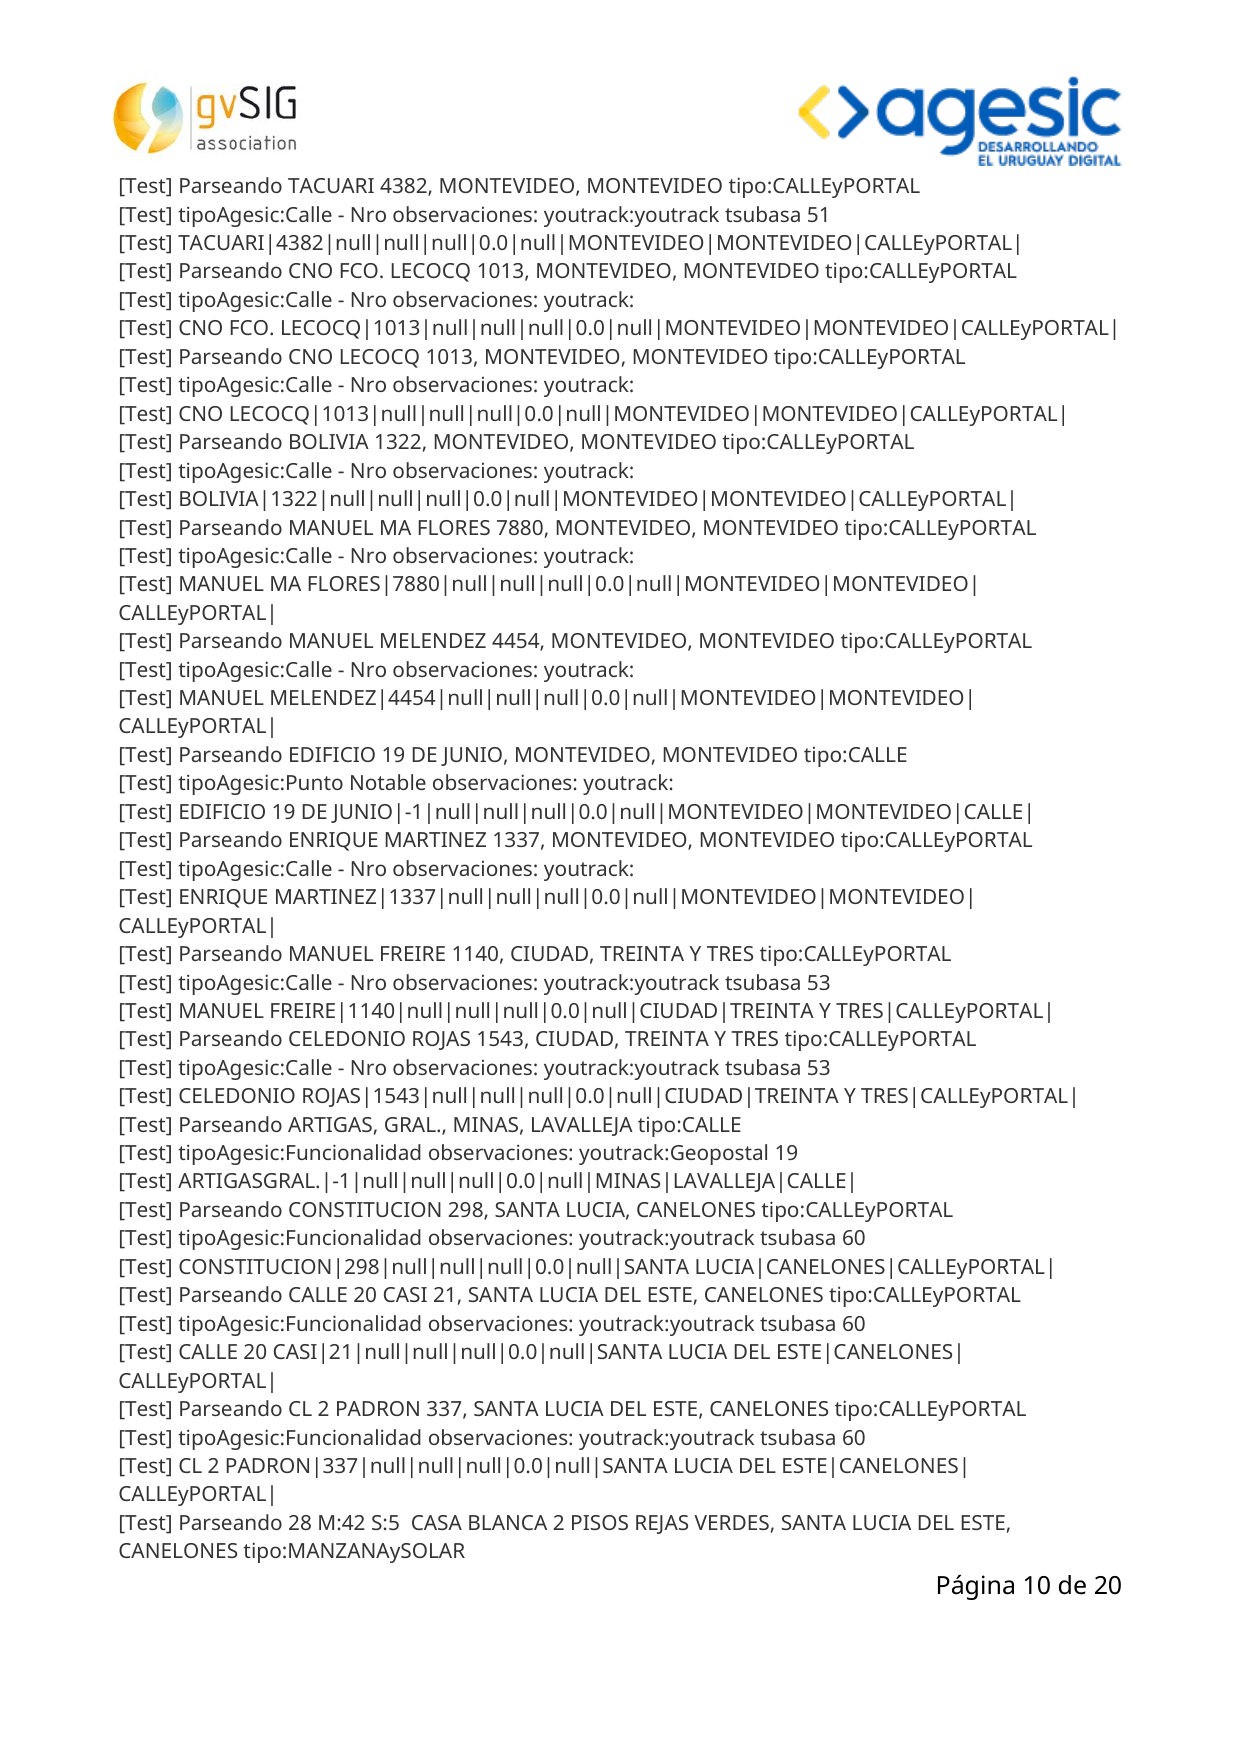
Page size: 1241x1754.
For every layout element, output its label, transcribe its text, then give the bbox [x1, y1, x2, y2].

text [Test] Parseando CONSTITUCION 298, SANTA LUCIA, CANELONES tipo:CALLEyPORTAL [118, 1195, 1122, 1223]
text [Test] CNO FCO. LECOCQ|1013|null|null|null|0.0|null|MONTEVIDEO|MONTEVIDEO|CALLEyPORTAL| [118, 313, 1122, 342]
text [Test] ENRIQUE MARTINEZ|1337|null|null|null|0.0|null|MONTEVIDEO|MONTEVIDEO|CALLEyPORTAL| [118, 882, 1122, 939]
text [Test] BOLIVIA|1322|null|null|null|0.0|null|MONTEVIDEO|MONTEVIDEO|CALLEyPORTAL| [118, 484, 1122, 513]
text [Test] MANUEL FREIRE|1140|null|null|null|0.0|null|CIUDAD|TREINTA Y TRES|CALLEyPORTAL| [118, 996, 1122, 1024]
text [Test] tipoAgesic:Calle - Nro observaciones: youtrack: [118, 655, 1122, 683]
text [Test] CELEDONIO ROJAS|1543|null|null|null|0.0|null|CIUDAD|TREINTA Y TRES|CALLEyPORTAL| [118, 1081, 1122, 1110]
text [Test] TACUARI|4382|null|null|null|0.0|null|MONTEVIDEO|MONTEVIDEO|CALLEyPORTAL| [118, 228, 1122, 257]
text [Test] tipoAgesic:Calle - Nro observaciones: youtrack: [118, 541, 1122, 569]
text [Test] Parseando CNO LECOCQ 1013, MONTEVIDEO, MONTEVIDEO tipo:CALLEyPORTAL [118, 342, 1122, 370]
text [Test] tipoAgesic:Calle - Nro observaciones: youtrack:youtrack tsubasa 53 [118, 1053, 1122, 1081]
text [Test] Parseando MANUEL MA FLORES 7880, MONTEVIDEO, MONTEVIDEO tipo:CALLEyPORTAL [118, 513, 1122, 541]
text [Test] tipoAgesic:Calle - Nro observaciones: youtrack: [118, 370, 1122, 399]
picture [798, 76, 1122, 166]
text [Test] Parseando BOLIVIA 1322, MONTEVIDEO, MONTEVIDEO tipo:CALLEyPORTAL [118, 427, 1122, 456]
text [Test] CNO LECOCQ|1013|null|null|null|0.0|null|MONTEVIDEO|MONTEVIDEO|CALLEyPORTAL| [118, 399, 1122, 427]
text [Test] ARTIGASGRAL.|-1|null|null|null|0.0|null|MINAS|LAVALLEJA|CALLE| [118, 1167, 1122, 1195]
text [Test] tipoAgesic:Calle - Nro observaciones: youtrack: [118, 285, 1122, 313]
text [Test] Parseando CELEDONIO ROJAS 1543, CIUDAD, TREINTA Y TRES tipo:CALLEyPORTAL [118, 1024, 1122, 1053]
text [Test] CONSTITUCION|298|null|null|null|0.0|null|SANTA LUCIA|CANELONES|CALLEyPORTAL| [118, 1252, 1122, 1280]
text [Test] Parseando CNO FCO. LECOCQ 1013, MONTEVIDEO, MONTEVIDEO tipo:CALLEyPORTAL [118, 257, 1122, 285]
text [Test] tipoAgesic:Calle - Nro observaciones: youtrack: [118, 456, 1122, 484]
text [Test] Parseando CL 2 PADRON 337, SANTA LUCIA DEL ESTE, CANELONES tipo:CALLEyPORTAL [118, 1394, 1122, 1423]
text [Test] Parseando EDIFICIO 19 DE JUNIO, MONTEVIDEO, MONTEVIDEO tipo:CALLE [118, 740, 1122, 768]
text [Test] CALLE 20 CASI|21|null|null|null|0.0|null|SANTA LUCIA DEL ESTE|CANELONES|CALLEyPORTAL| [118, 1337, 1122, 1394]
text [Test] Parseando 28 M:42 S:5 CASA BLANCA 2 PISOS REJAS VERDES, SANTA LUCIA DEL ESTE, CANELONES tipo:MANZANAySOLAR [118, 1508, 1122, 1565]
text [Test] tipoAgesic:Funcionalidad observaciones: youtrack:Geopostal 19 [118, 1138, 1122, 1167]
text [Test] Parseando TACUARI 4382, MONTEVIDEO, MONTEVIDEO tipo:CALLEyPORTAL [118, 171, 1122, 200]
text [Test] tipoAgesic:Calle - Nro observaciones: youtrack:youtrack tsubasa 51 [118, 200, 1122, 228]
text [Test] Parseando ENRIQUE MARTINEZ 1337, MONTEVIDEO, MONTEVIDEO tipo:CALLEyPORTAL [118, 825, 1122, 854]
text [Test] tipoAgesic:Funcionalidad observaciones: youtrack:youtrack tsubasa 60 [118, 1309, 1122, 1337]
text [Test] MANUEL MELENDEZ|4454|null|null|null|0.0|null|MONTEVIDEO|MONTEVIDEO|CALLEyPORTAL| [118, 683, 1122, 740]
text [Test] Parseando MANUEL MELENDEZ 4454, MONTEVIDEO, MONTEVIDEO tipo:CALLEyPORTAL [118, 626, 1122, 655]
text [Test] tipoAgesic:Funcionalidad observaciones: youtrack:youtrack tsubasa 60 [118, 1423, 1122, 1451]
text [Test] Parseando ARTIGAS, GRAL., MINAS, LAVALLEJA tipo:CALLE [118, 1110, 1122, 1138]
text [Test] tipoAgesic:Calle - Nro observaciones: youtrack:youtrack tsubasa 53 [118, 968, 1122, 996]
text [Test] tipoAgesic:Punto Notable observaciones: youtrack: [118, 768, 1122, 797]
text [Test] EDIFICIO 19 DE JUNIO|-1|null|null|null|0.0|null|MONTEVIDEO|MONTEVIDEO|CALLE| [118, 797, 1122, 825]
text [Test] CL 2 PADRON|337|null|null|null|0.0|null|SANTA LUCIA DEL ESTE|CANELONES|CALLEyPORTAL| [118, 1451, 1122, 1508]
picture [97, 69, 312, 167]
text [Test] tipoAgesic:Funcionalidad observaciones: youtrack:youtrack tsubasa 60 [118, 1223, 1122, 1252]
text [Test] Parseando MANUEL FREIRE 1140, CIUDAD, TREINTA Y TRES tipo:CALLEyPORTAL [118, 939, 1122, 968]
text [Test] Parseando CALLE 20 CASI 21, SANTA LUCIA DEL ESTE, CANELONES tipo:CALLEyPORTAL [118, 1280, 1122, 1309]
text [Test] tipoAgesic:Calle - Nro observaciones: youtrack: [118, 854, 1122, 882]
text [Test] MANUEL MA FLORES|7880|null|null|null|0.0|null|MONTEVIDEO|MONTEVIDEO|CALLEyPORTAL| [118, 569, 1122, 626]
